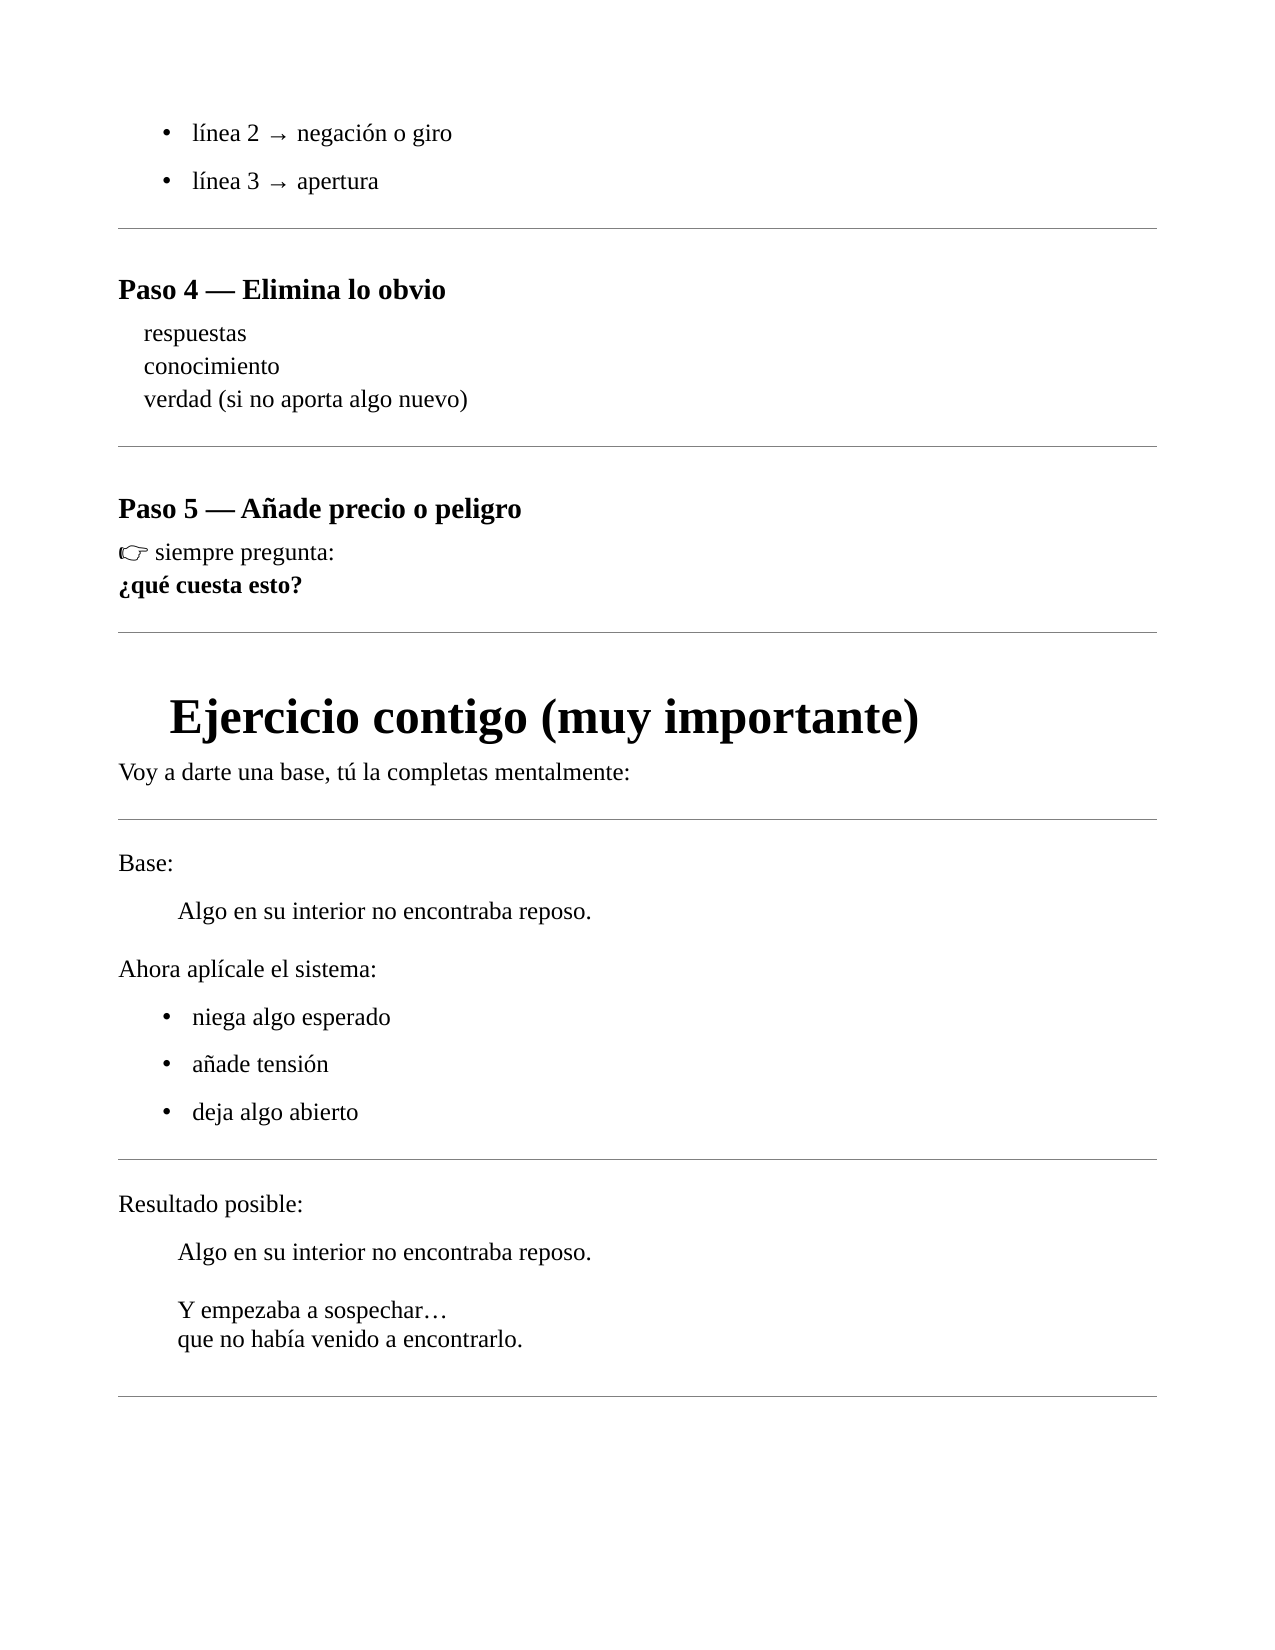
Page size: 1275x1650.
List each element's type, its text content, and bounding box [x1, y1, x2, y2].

subtitle Paso 5 — Añade precio o peligro [118, 491, 1157, 524]
text Algo en su interior no encontraba reposo. [177, 1237, 1098, 1265]
text ❌ respuestas ❌ conocimiento ❌ verdad (si no aporta algo nuevo) [118, 318, 1157, 413]
list deja algo abierto [162, 1097, 1157, 1126]
list añade tensión [162, 1049, 1157, 1078]
list niega algo esperado [162, 1002, 1157, 1031]
list línea 2 → negación o giro [162, 118, 1157, 147]
text Base: [118, 848, 1157, 877]
list línea 3 → apertura [162, 166, 1157, 194]
text Resultado posible: [118, 1189, 1157, 1218]
text 👉 siempre pregunta: ¿qué cuesta esto? [118, 537, 1157, 598]
text Algo en su interior no encontraba reposo. [177, 896, 1098, 925]
subtitle 🔥 Ejercicio contigo (muy importante) [118, 687, 1157, 744]
text Y empezaba a sospechar… que no había venido a encontrarlo. [177, 1295, 1098, 1352]
text Ahora aplícale el sistema: [118, 954, 1157, 983]
text Voy a darte una base, tú la completas mentalmente: [118, 757, 1157, 785]
subtitle Paso 4 — Elimina lo obvio [118, 272, 1157, 306]
